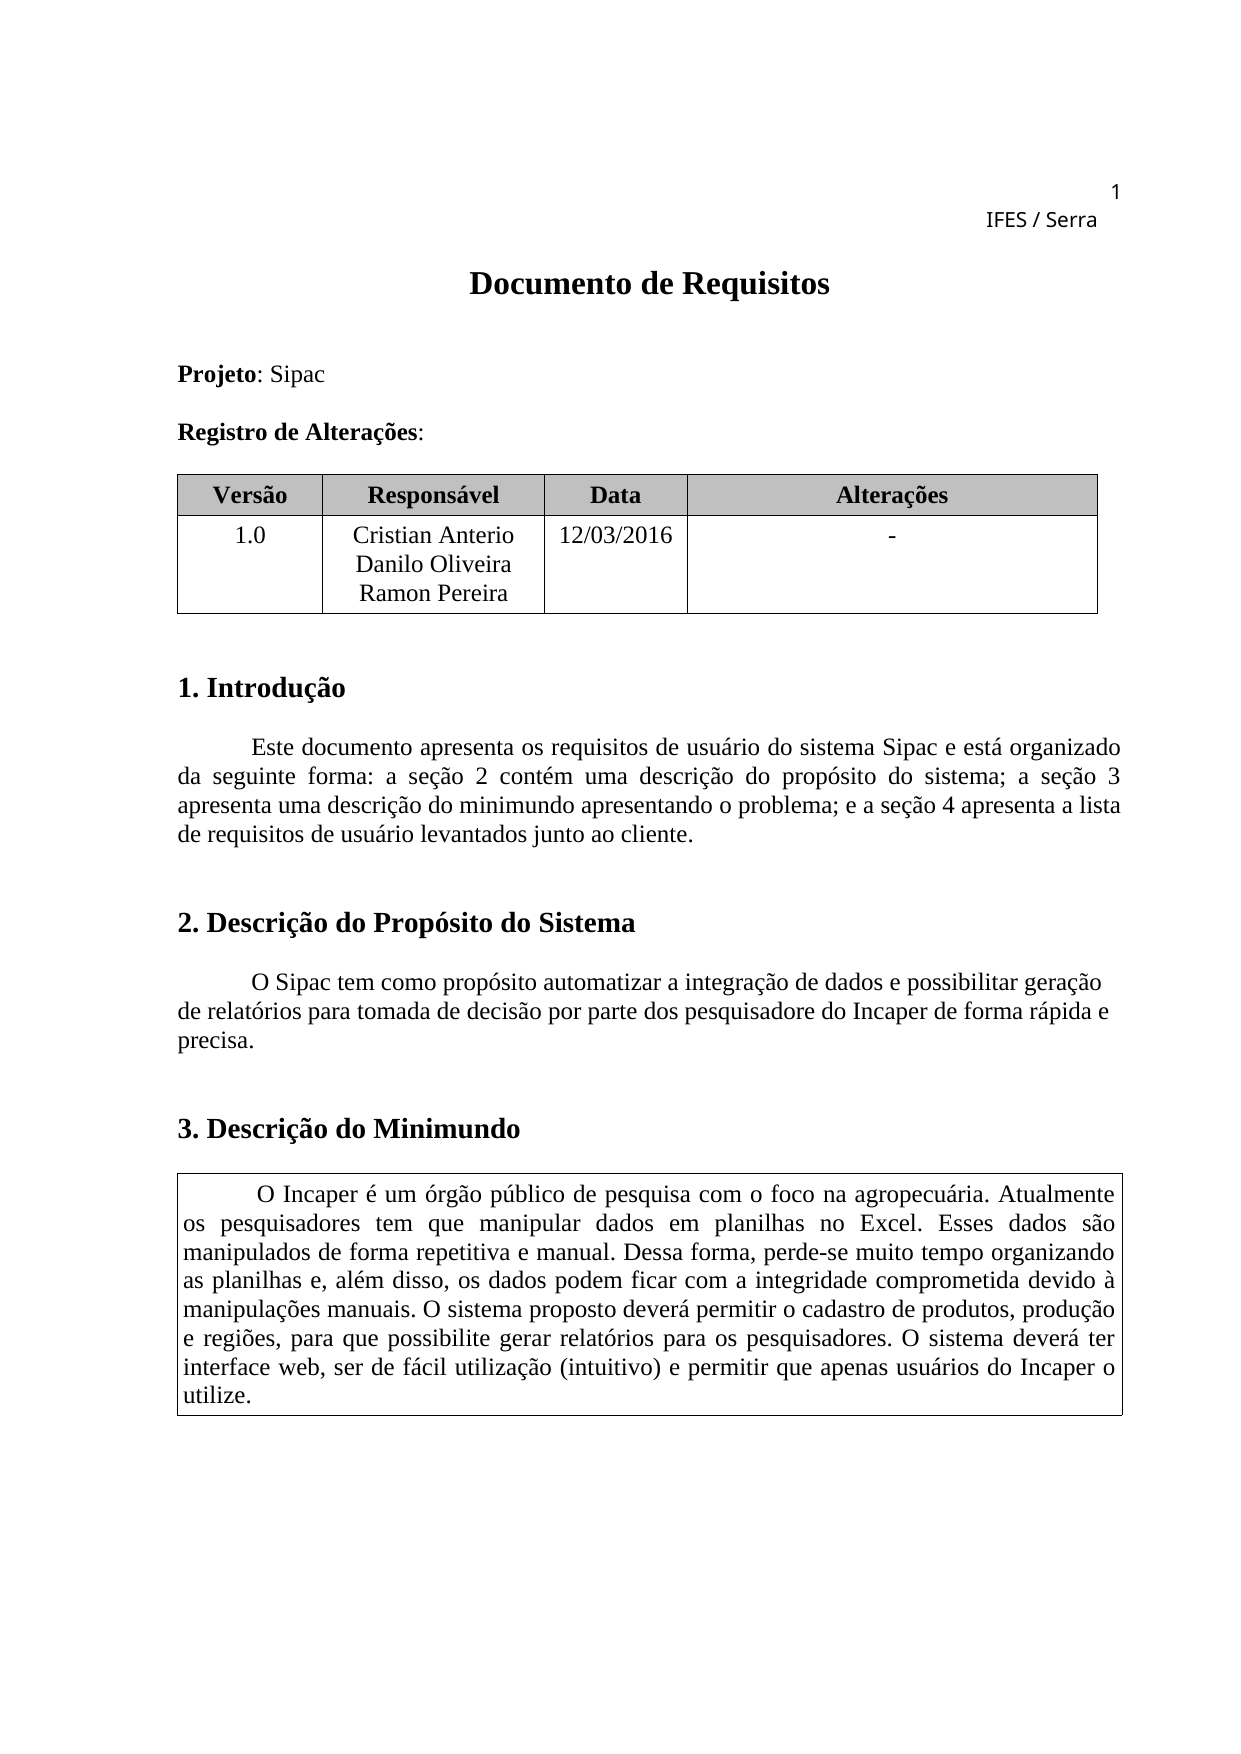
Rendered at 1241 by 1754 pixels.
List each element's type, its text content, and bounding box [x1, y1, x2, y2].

text 1. Introdução [177, 670, 1122, 704]
table_cell 12/03/2016 [545, 516, 687, 612]
table_header Data [545, 475, 687, 515]
text O Sipac tem como propósito automatizar a integração de dados e possibilitar geração de relatórios para tomada de decisão por parte dos pesquisadore do Incaper de forma rápida e precisa. [177, 967, 1122, 1053]
text Projeto: Sipac [177, 359, 1122, 388]
text Este documento apresenta os requisitos de usuário do sistema Sipac e está organizado da seguinte forma: a seção 2 contém uma descrição do propósito do sistema; a seção 3 apresenta uma descrição do minimundo apresentando o problema; e a seção 4 apresenta a lista de requisitos de usuário levantados junto ao cliente. [177, 732, 1122, 847]
text Registro de Alterações: [177, 417, 1122, 446]
table_header Responsável [323, 475, 544, 515]
table_cell - [688, 516, 1097, 612]
text 2. Descrição do Propósito do Sistema [177, 905, 1122, 938]
table_cell 1.0 [178, 516, 322, 612]
text 3. Descrição do Minimundo [177, 1111, 1122, 1144]
table_header Versão [178, 475, 322, 515]
text Documento de Requisitos [177, 263, 1122, 302]
table_cell Cristian Anterio Danilo Oliveira Ramon Pereira [323, 516, 544, 612]
table_header O Incaper é um órgão público de pesquisa com o foco na agropecuária. Atualmente os pesquisadores tem que manipular dados em planilhas no Excel. Esses dados são manipulados de forma repetitiva e manual. Dessa forma, perde-se muito tempo organizando as planilhas e, além disso, os dados podem ficar com a integridade comprometida devido à manipulações manuais. O sistema proposto deverá permitir o cadastro de produtos, produção e regiões, para que possibilite gerar relatórios para os pesquisadores. O sistema deverá ter interface web, ser de fácil utilização (intuitivo) e permitir que apenas usuários do Incaper o utilize. [178, 1174, 1122, 1415]
table_header Alterações [688, 475, 1097, 515]
